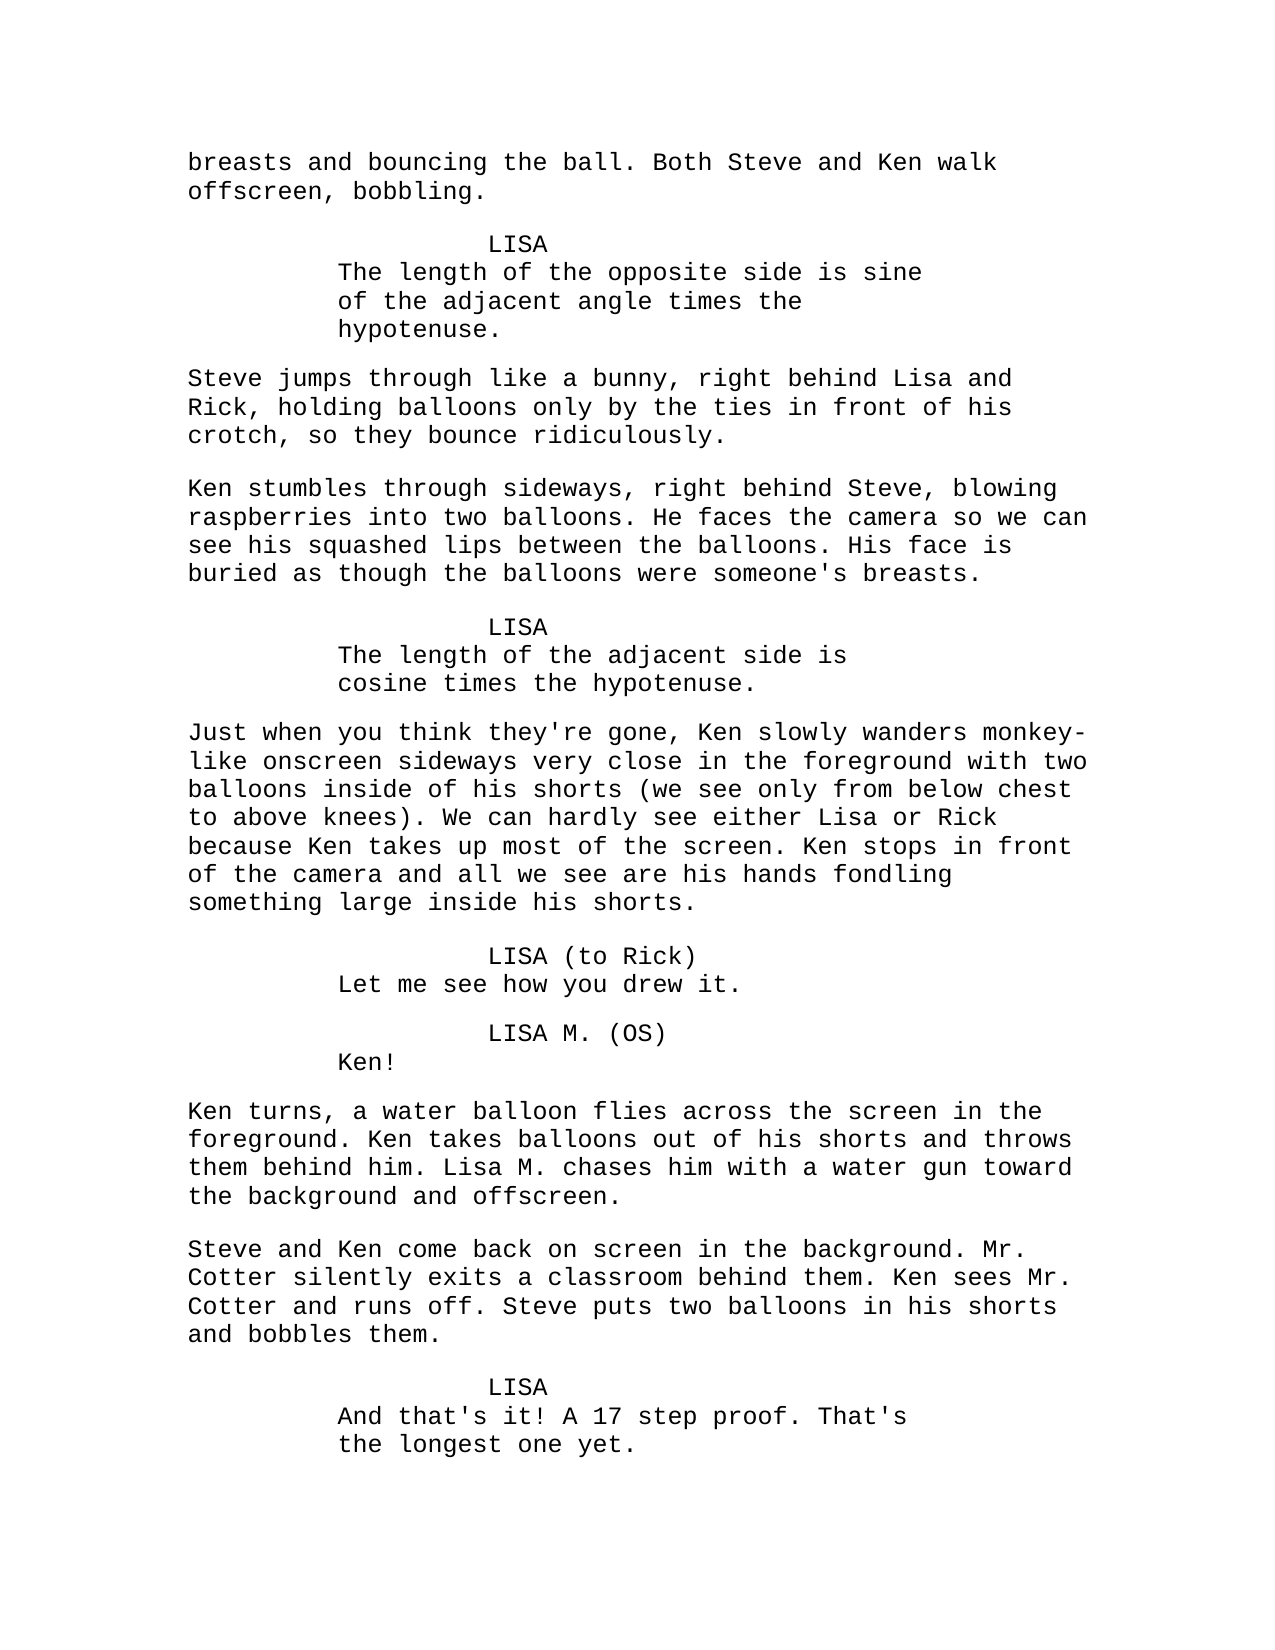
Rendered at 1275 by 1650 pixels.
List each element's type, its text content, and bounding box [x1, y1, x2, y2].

text LISA M. (OS) [187, 1021, 1087, 1049]
text Steve jumps through like a bunny, right behind Lisa and Rick, holding balloons only by the ties in front of his crotch, so they bounce ridiculously. [187, 366, 1087, 451]
text Ken stumbles through sideways, right behind Steve, blowing raspberries into two balloons. He faces the camera so we can see his squashed lips between the balloons. His face is buried as though the balloons were someone's breasts. [187, 476, 1087, 589]
text breasts and bouncing the ball. Both Steve and Ken walk offscreen, bobbling. [187, 150, 1087, 207]
text Ken! [337, 1049, 937, 1077]
text And that's it! A 17 step proof. That's the longest one yet. [337, 1403, 937, 1460]
text LISA [187, 614, 1087, 642]
text Just when you think they're gone, Ken slowly wanders monkey-like onscreen sideways very close in the foreground with two balloons inside of his shorts (we see only from below chest to above knees). We can hardly see either Lisa or Rick because Ken takes up most of the screen. Ken stops in front of the camera and all we see are his hands fondling something large inside his shorts. [187, 720, 1087, 918]
text LISA [187, 232, 1087, 260]
text Ken turns, a water balloon flies across the screen in the foreground. Ken takes balloons out of his shorts and throws them behind him. Lisa M. chases him with a water gun toward the background and offscreen. [187, 1098, 1087, 1212]
text The length of the opposite side is sine of the adjacent angle times the hypotenuse. [337, 260, 937, 345]
text The length of the adjacent side is cosine times the hypotenuse. [337, 642, 937, 699]
text LISA (to Rick) [187, 943, 1087, 972]
text Steve and Ken come back on screen in the background. Mr. Cotter silently exits a classroom behind them. Ken sees Mr. Cotter and runs off. Steve puts two balloons in his shorts and bobbles them. [187, 1237, 1087, 1350]
text Let me see how you drew it. [337, 972, 937, 1000]
text LISA [187, 1375, 1087, 1403]
